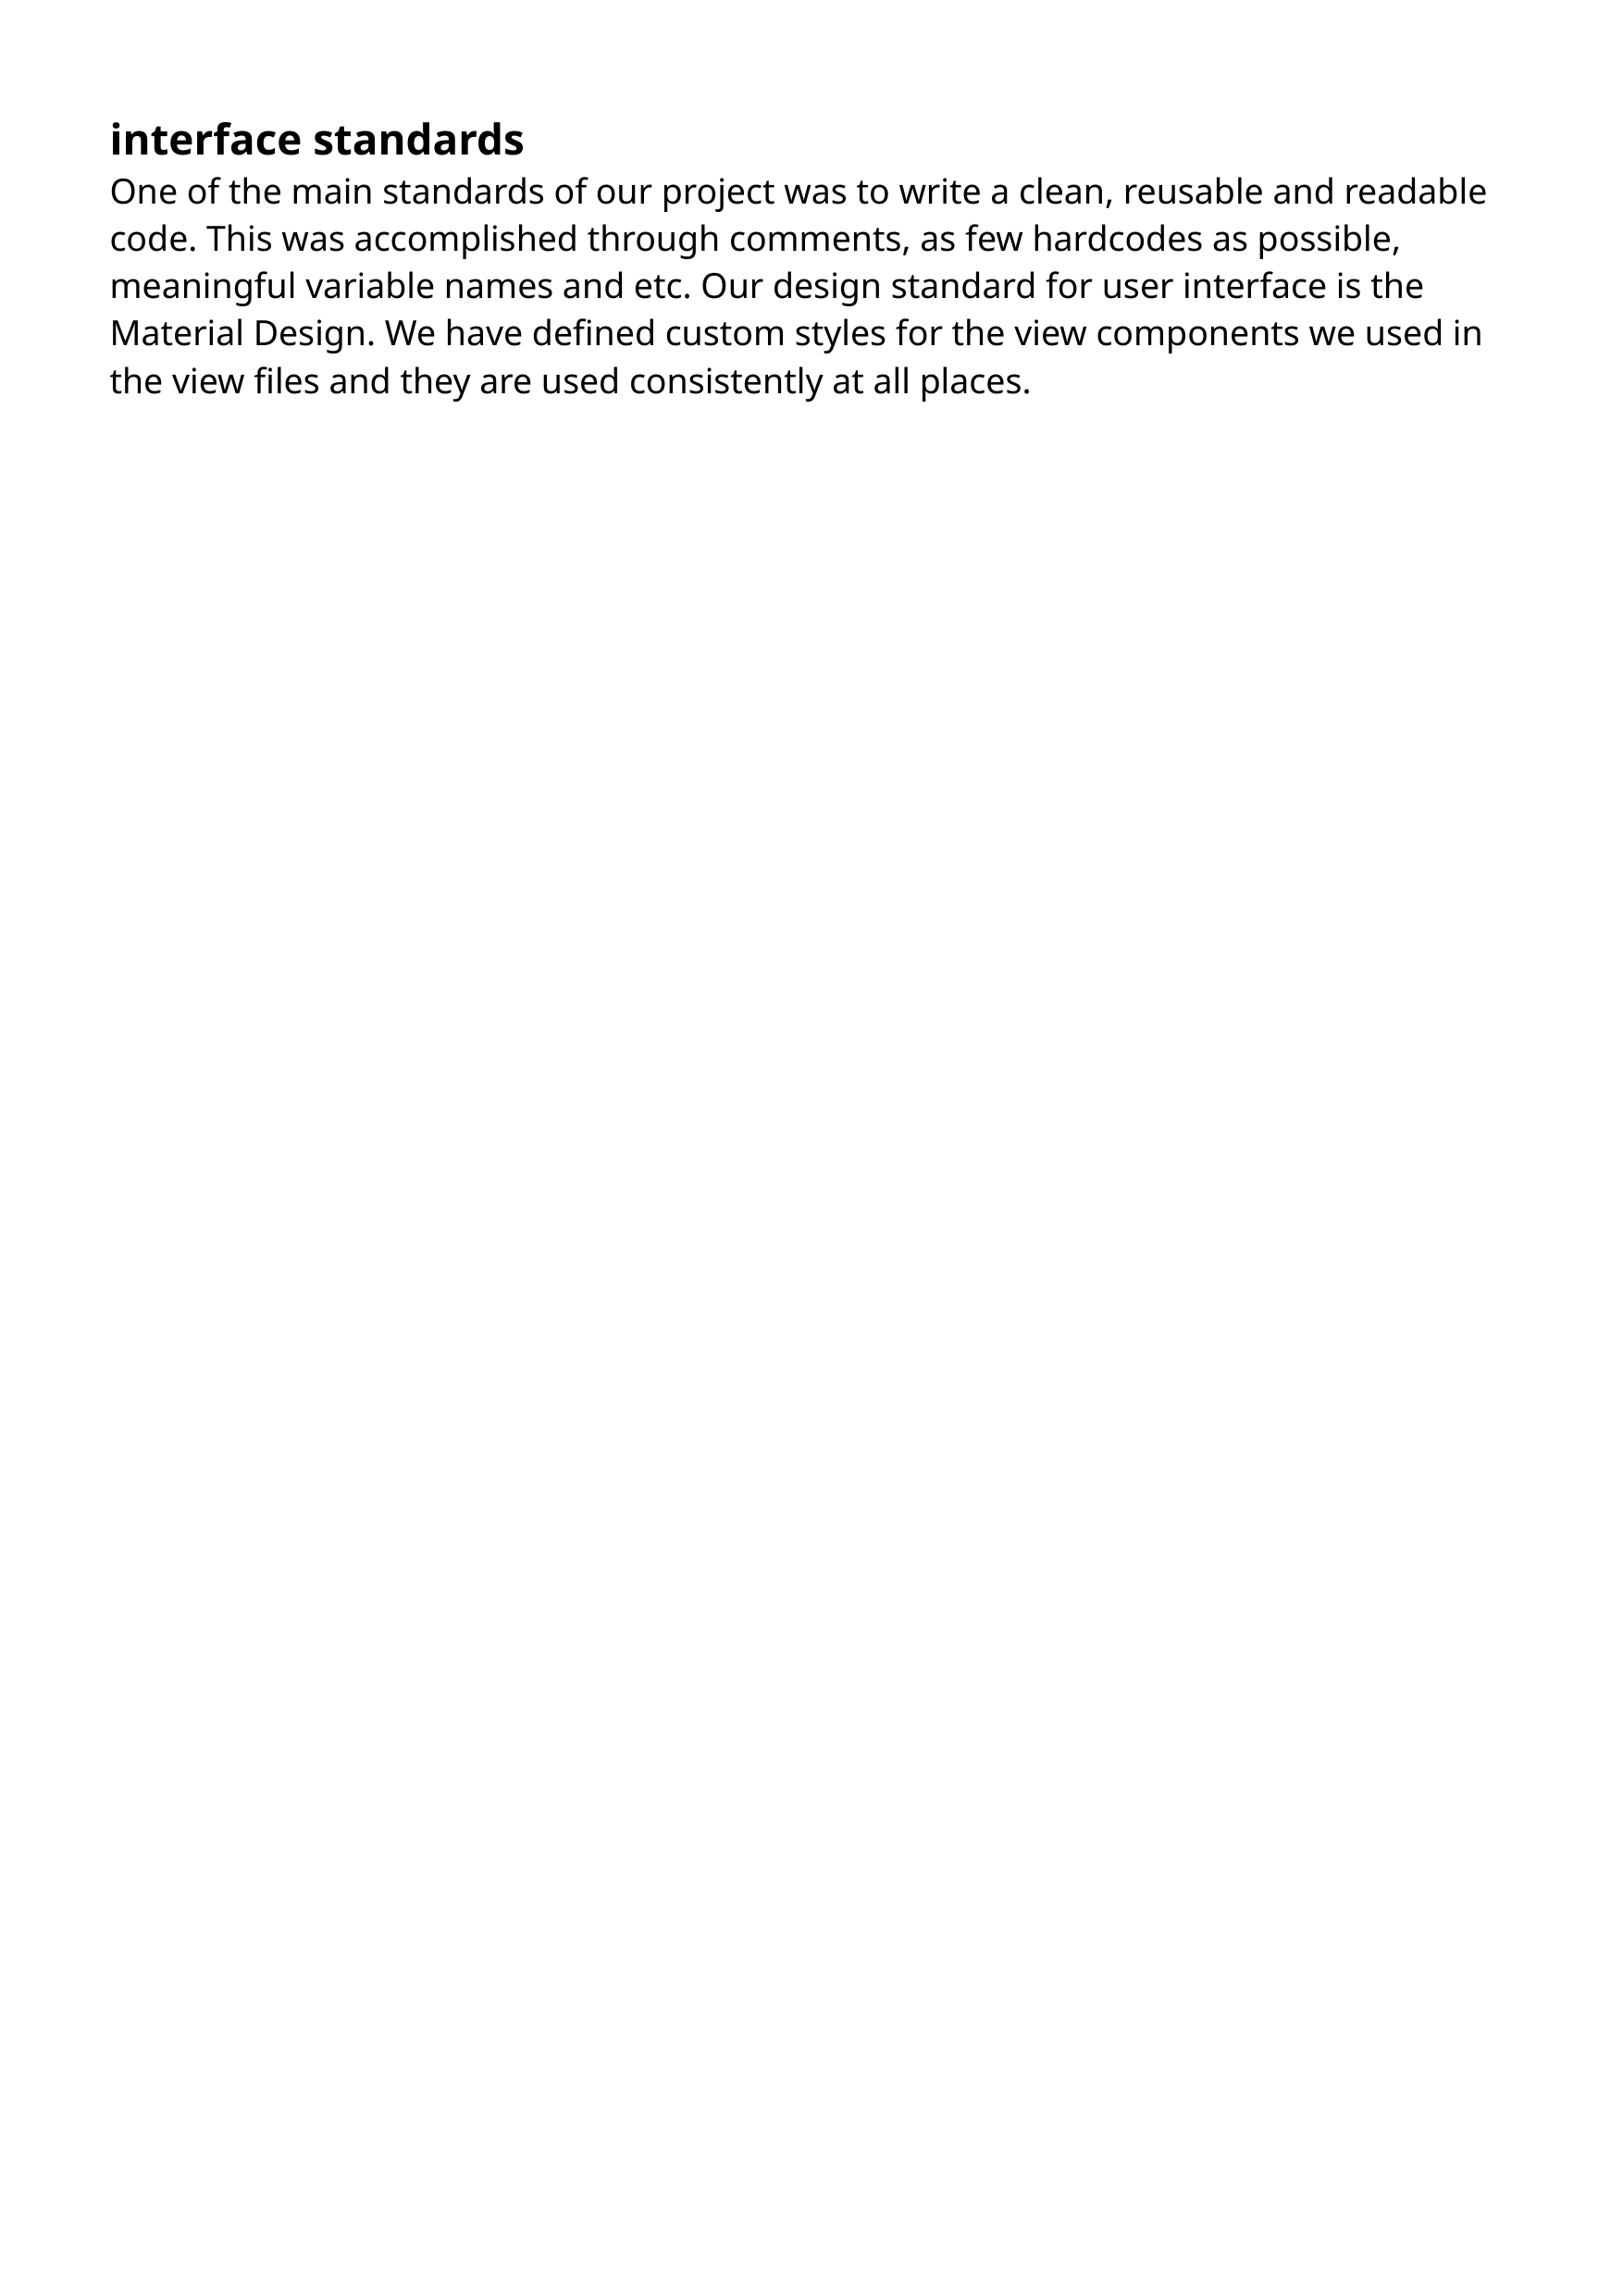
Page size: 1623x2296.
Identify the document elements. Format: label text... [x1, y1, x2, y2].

text One of the main standards of our project was to write a clean, reusable and readable code. This was accomplished through comments, as few hardcodes as possible, meaningful variable names and etc. Our design standard for user interface is the Material Design. We have defined custom styles for the view components we used in the view files and they are used consistently at all places. [109, 168, 1514, 403]
text interface standards [109, 109, 1514, 168]
